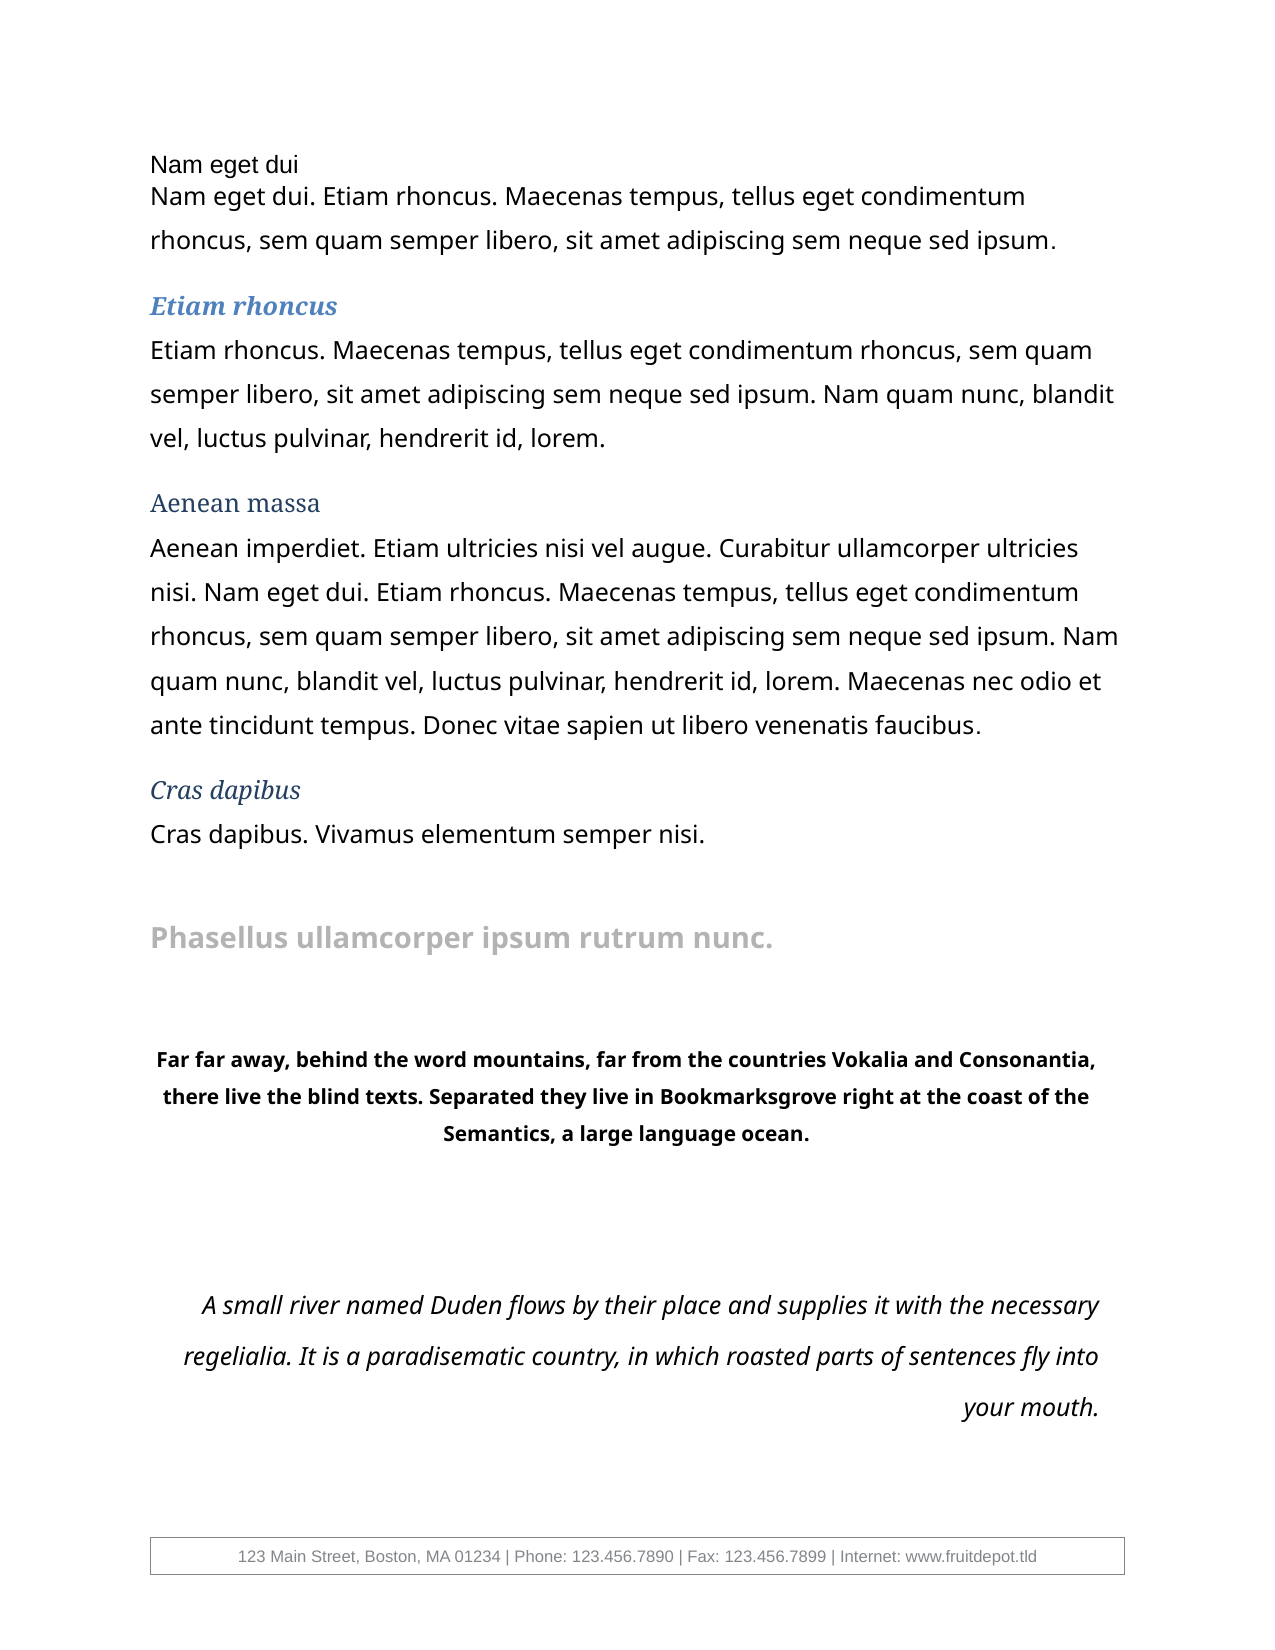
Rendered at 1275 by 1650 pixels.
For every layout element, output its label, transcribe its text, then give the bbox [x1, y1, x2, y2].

text Aenean imperdiet. Etiam ultricies nisi vel augue. Curabitur ullamcorper ultricies nisi. Nam eget dui. Etiam rhoncus. Maecenas tempus, tellus eget condimentum rhoncus, sem quam semper libero, sit amet adipiscing sem neque sed ipsum. Nam quam nunc, blandit vel, luctus pulvinar, hendrerit id, lorem. Maecenas nec odio et ante tincidunt tempus. Donec vitae sapien ut libero venenatis faucibus. [150, 530, 1125, 741]
text A small river named Duden flows by their place and supplies it with the necessary regelialia. It is a paradisematic country, in which roasted parts of sentences fly into your mouth. [150, 1288, 1102, 1424]
subtitle Etiam rhoncus [150, 288, 1125, 322]
subtitle Aenean massa [150, 486, 1125, 520]
text Cras dapibus. Vivamus elementum semper nisi. [150, 817, 1125, 851]
text Etiam rhoncus. Maecenas tempus, tellus eget condimentum rhoncus, sem quam semper libero, sit amet adipiscing sem neque sed ipsum. Nam quam nunc, blandit vel, luctus pulvinar, hendrerit id, lorem. [150, 332, 1125, 455]
text Nam eget dui. Etiam rhoncus. Maecenas tempus, tellus eget condimentum rhoncus, sem quam semper libero, sit amet adipiscing sem neque sed ipsum. [150, 179, 1125, 257]
text Far far away, behind the word mountains, far from the countries Vokalia and Consonantia, there live the blind texts. Separated they live in Bookmarksgrove right at the coast of the Semantics, a large language ocean. [150, 1045, 1102, 1147]
subtitle Cras dapibus [150, 772, 1125, 807]
text Nam eget dui [150, 150, 1125, 179]
subtitle Phasellus ullamcorper ipsum rutrum nunc. [150, 918, 1125, 957]
